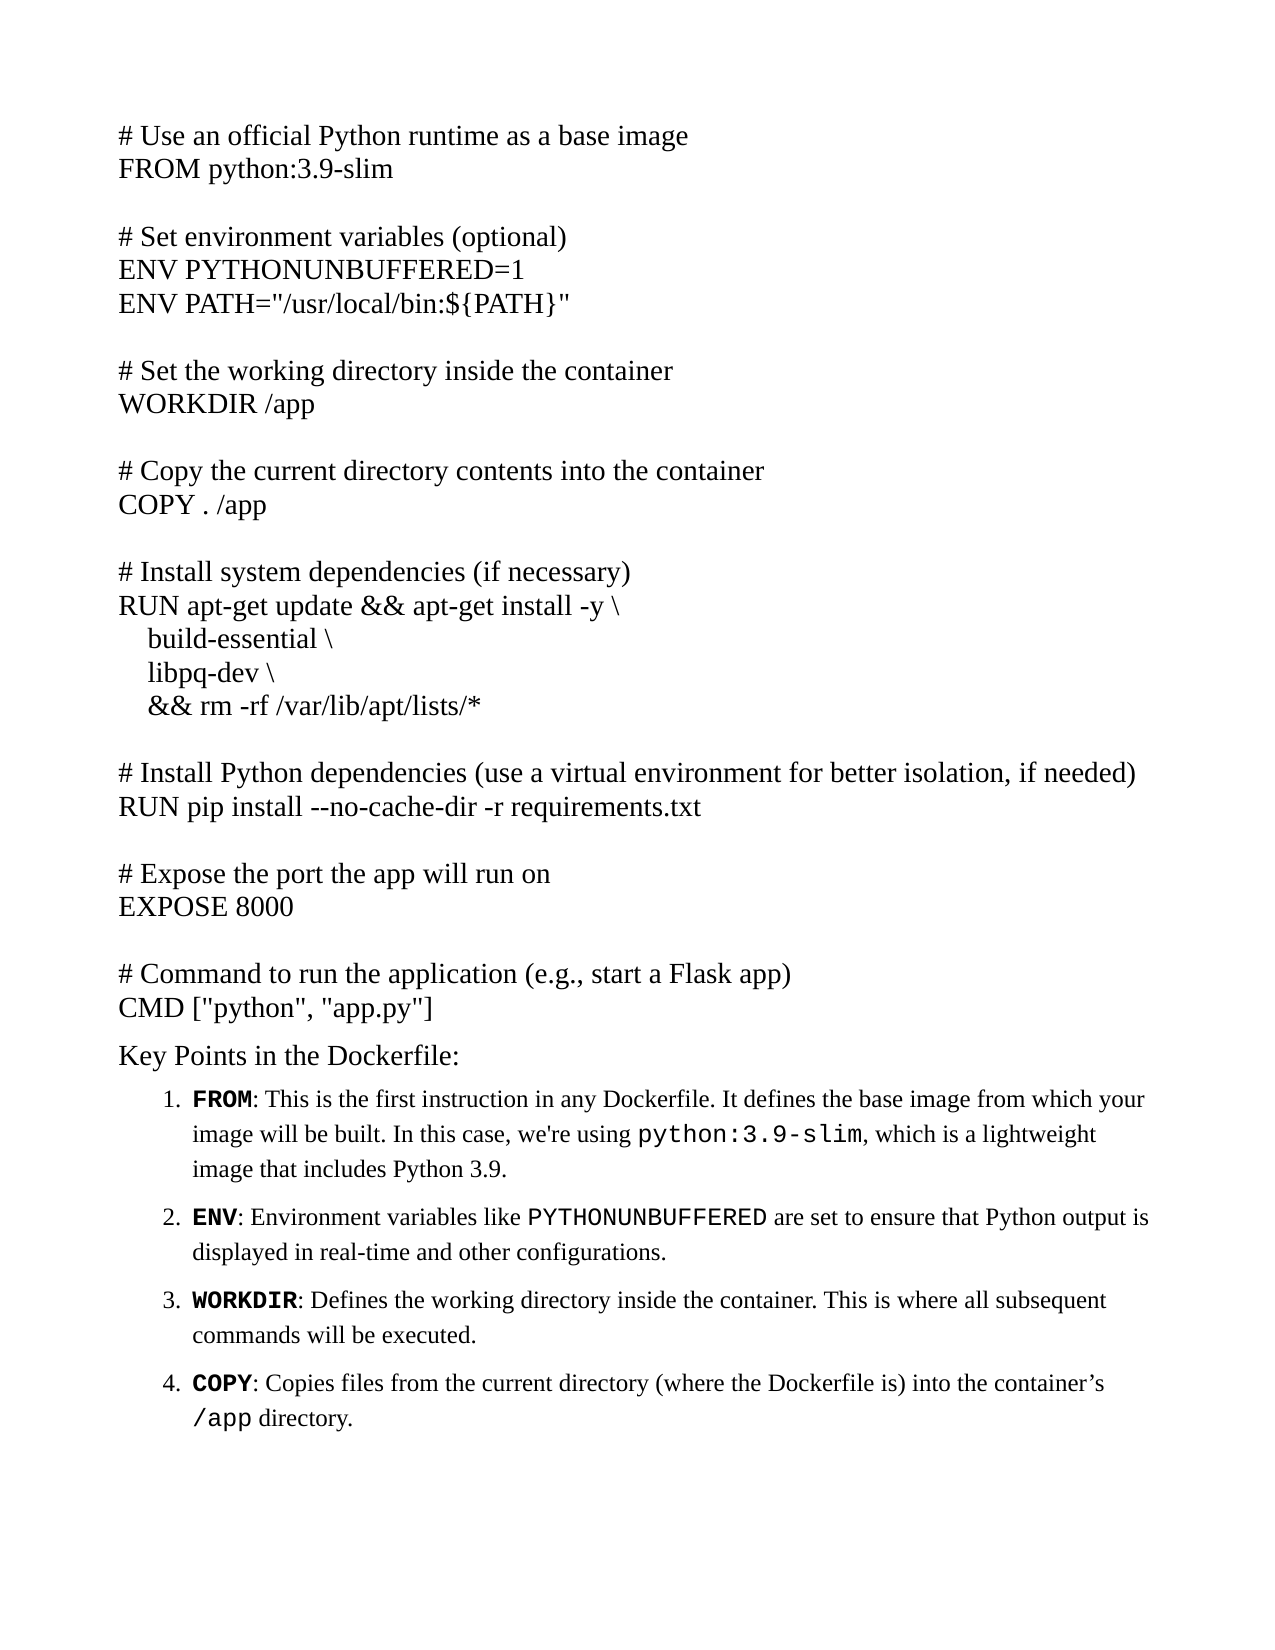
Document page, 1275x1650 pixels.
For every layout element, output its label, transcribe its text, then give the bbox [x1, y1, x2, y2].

text ENV PATH="/usr/local/bin:${PATH}" [118, 286, 1157, 319]
text # Expose the port the app will run on [118, 856, 1157, 889]
text FROM python:3.9-slim [118, 152, 1157, 185]
text # Command to run the application (e.g., start a Flask app) [118, 957, 1157, 990]
text RUN pip install --no-cache-dir -r requirements.txt [118, 789, 1157, 822]
text # Set the working directory inside the container [118, 353, 1157, 386]
text # Install system dependencies (if necessary) [118, 554, 1157, 588]
text libpq-dev \ [118, 655, 1157, 688]
text # Set environment variables (optional) [118, 219, 1157, 252]
text # Install Python dependencies (use a virtual environment for better isolation, if needed) [118, 755, 1157, 789]
list COPY: Copies files from the current directory (where the Dockerfile is) into the container’s /app directory. [162, 1368, 1157, 1433]
subtitle Key Points in the Dockerfile: [118, 1038, 1157, 1072]
text # Copy the current directory contents into the container [118, 453, 1157, 487]
text RUN apt-get update && apt-get install -y \ [118, 588, 1157, 621]
text && rm -rf /var/lib/apt/lists/* [118, 688, 1157, 722]
list FROM: This is the first instruction in any Dockerfile. It defines the base image from which your image will be built. In this case, we're using python:3.9-slim, which is a lightweight image that includes Python 3.9. [162, 1084, 1157, 1183]
text build-essential \ [118, 621, 1157, 655]
text ENV PYTHONUNBUFFERED=1 [118, 252, 1157, 286]
text # Use an official Python runtime as a base image [118, 118, 1157, 152]
text CMD ["python", "app.py"] [118, 990, 1157, 1024]
list ENV: Environment variables like PYTHONUNBUFFERED are set to ensure that Python output is displayed in real-time and other configurations. [162, 1202, 1157, 1266]
text WORKDIR /app [118, 386, 1157, 420]
text EXPOSE 8000 [118, 889, 1157, 923]
list WORKDIR: Defines the working directory inside the container. This is where all subsequent commands will be executed. [162, 1285, 1157, 1349]
text COPY . /app [118, 487, 1157, 521]
